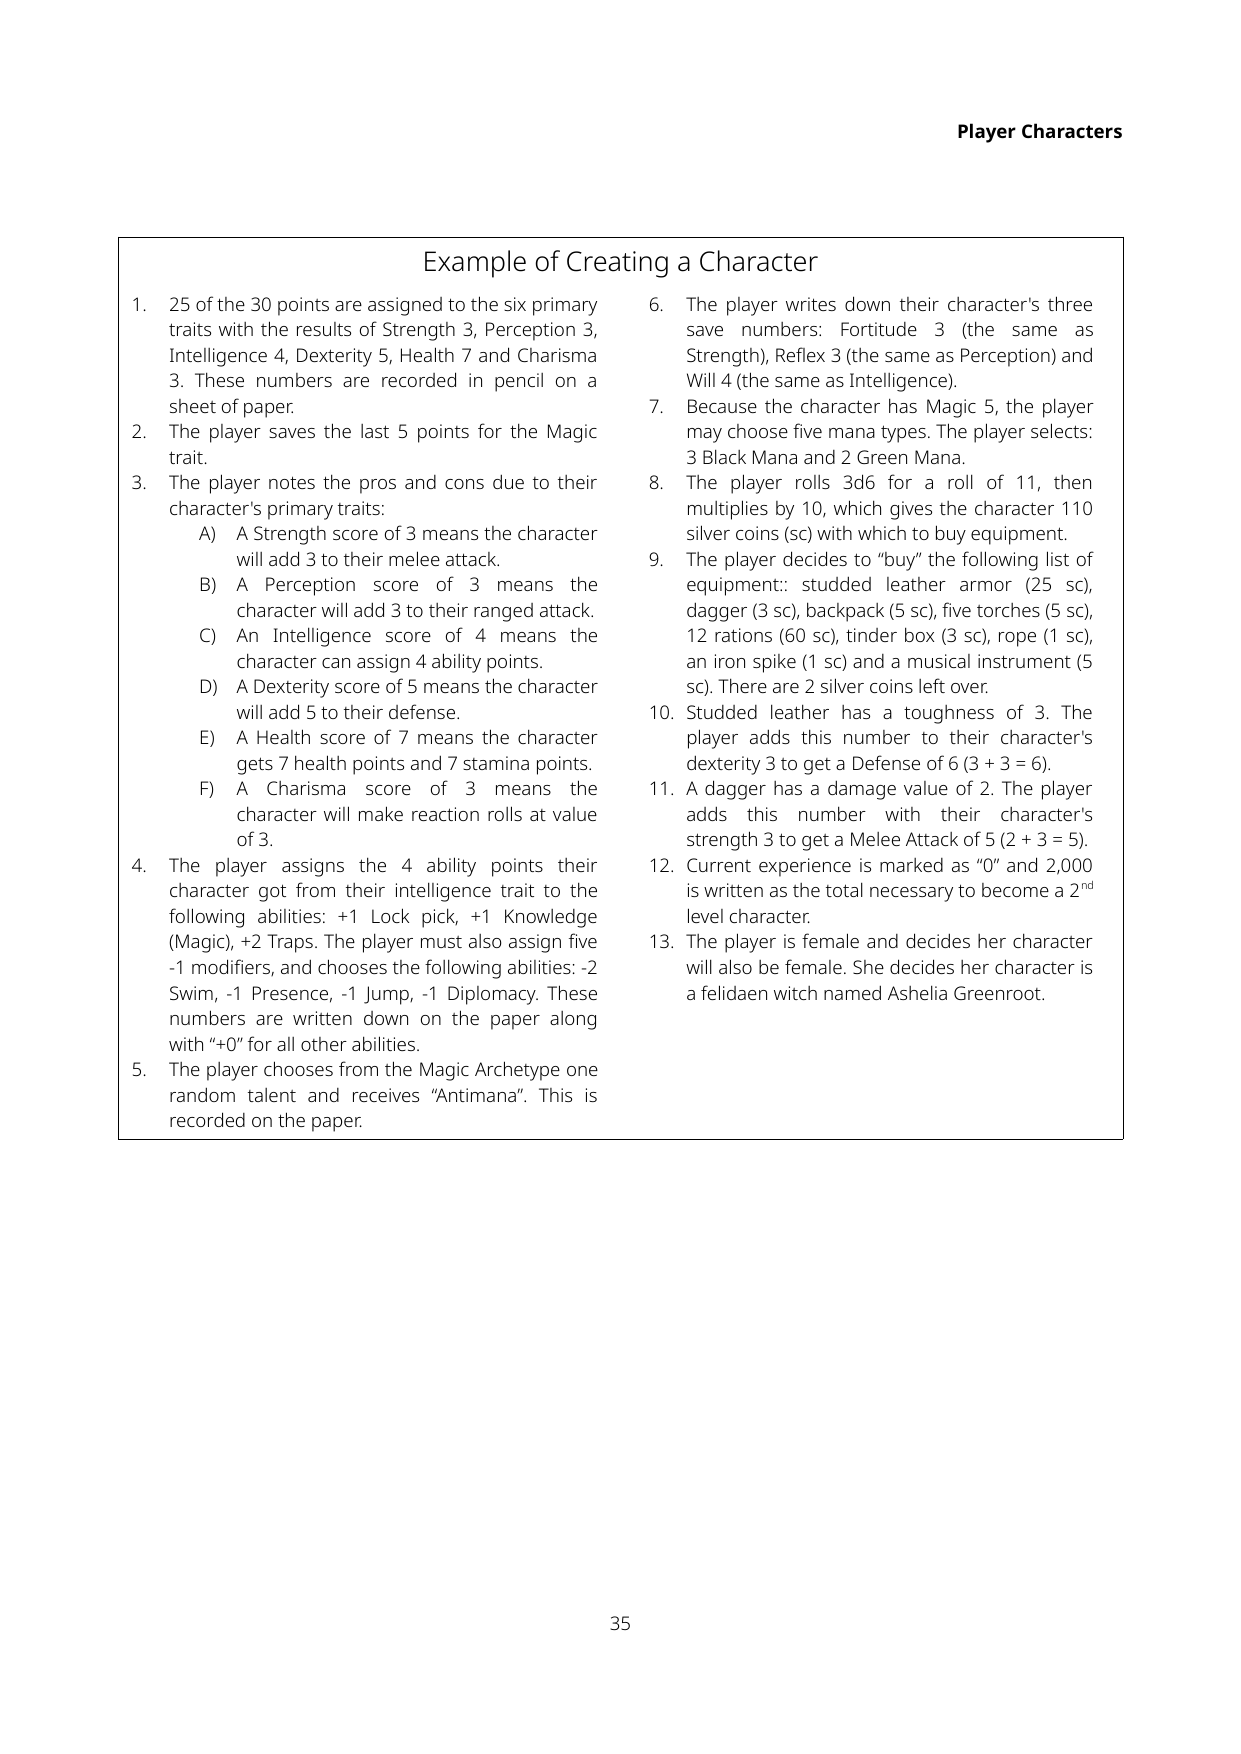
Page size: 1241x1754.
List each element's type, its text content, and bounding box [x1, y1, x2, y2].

table_cell [1099, 285, 1123, 1139]
table_cell [604, 285, 635, 1139]
table_header Example of Creating a Character [119, 238, 1123, 285]
table_cell The player writes down their character's three save numbers: Fortitude 3 (the same as Strength), Reflex 3 (the same as Perception) and Will 4 (the same as Intelligence). Because the character has Magic 5, the player may choose five mana types. The player selects: 3 Black Mana and 2 Green Mana. The player rolls 3d6 for a roll of 11, then multiplies by 10, which gives the character 110 silver coins (sc) with which to buy equipment. The player decides to “buy” the following list of equipment:: studded leather armor (25 sc), dagger (3 sc), backpack (5 sc), five torches (5 sc), 12 rations (60 sc), tinder box (3 sc), rope (1 sc), an iron spike (1 sc) and a musical instrument (5 sc). There are 2 silver coins left over. Studded leather has a toughness of 3. The player adds this number to their character's dexterity 3 to get a Defense of 6 (3 + 3 = 6). A dagger has a damage value of 2. The player adds this number with their character's strength 3 to get a Melee Attack of 5 (2 + 3 = 5). Current experience is marked as “0” and 2,000 is written as the total necessary to become a 2nd level character. The player is female and decides her character will also be female. She decides her character is a felidaen witch named Ashelia Greenroot. [635, 285, 1099, 1139]
table_cell 25 of the 30 points are assigned to the six primary traits with the results of Strength 3, Perception 3, Intelligence 4, Dexterity 5, Health 7 and Charisma 3. These numbers are recorded in pencil on a sheet of paper. The player saves the last 5 points for the Magic trait. The player notes the pros and cons due to their character's primary traits: A Strength score of 3 means the character will add 3 to their melee attack. A Perception score of 3 means the character will add 3 to their ranged attack. An Intelligence score of 4 means the character can assign 4 ability points. A Dexterity score of 5 means the character will add 5 to their defense. A Health score of 7 means the character gets 7 health points and 7 stamina points. A Charisma score of 3 means the character will make reaction rolls at value of 3. The player assigns the 4 ability points their character got from their intelligence trait to the following abilities: +1 Lock pick, +1 Knowledge (Magic), +2 Traps. The player must also assign five -1 modifiers, and chooses the following abilities: -2 Swim, -1 Presence, -1 Jump, -1 Diplomacy. These numbers are written down on the paper along with “+0” for all other abilities. The player chooses from the Magic Archetype one random talent and receives “Antimana”. This is recorded on the paper. [119, 285, 604, 1139]
